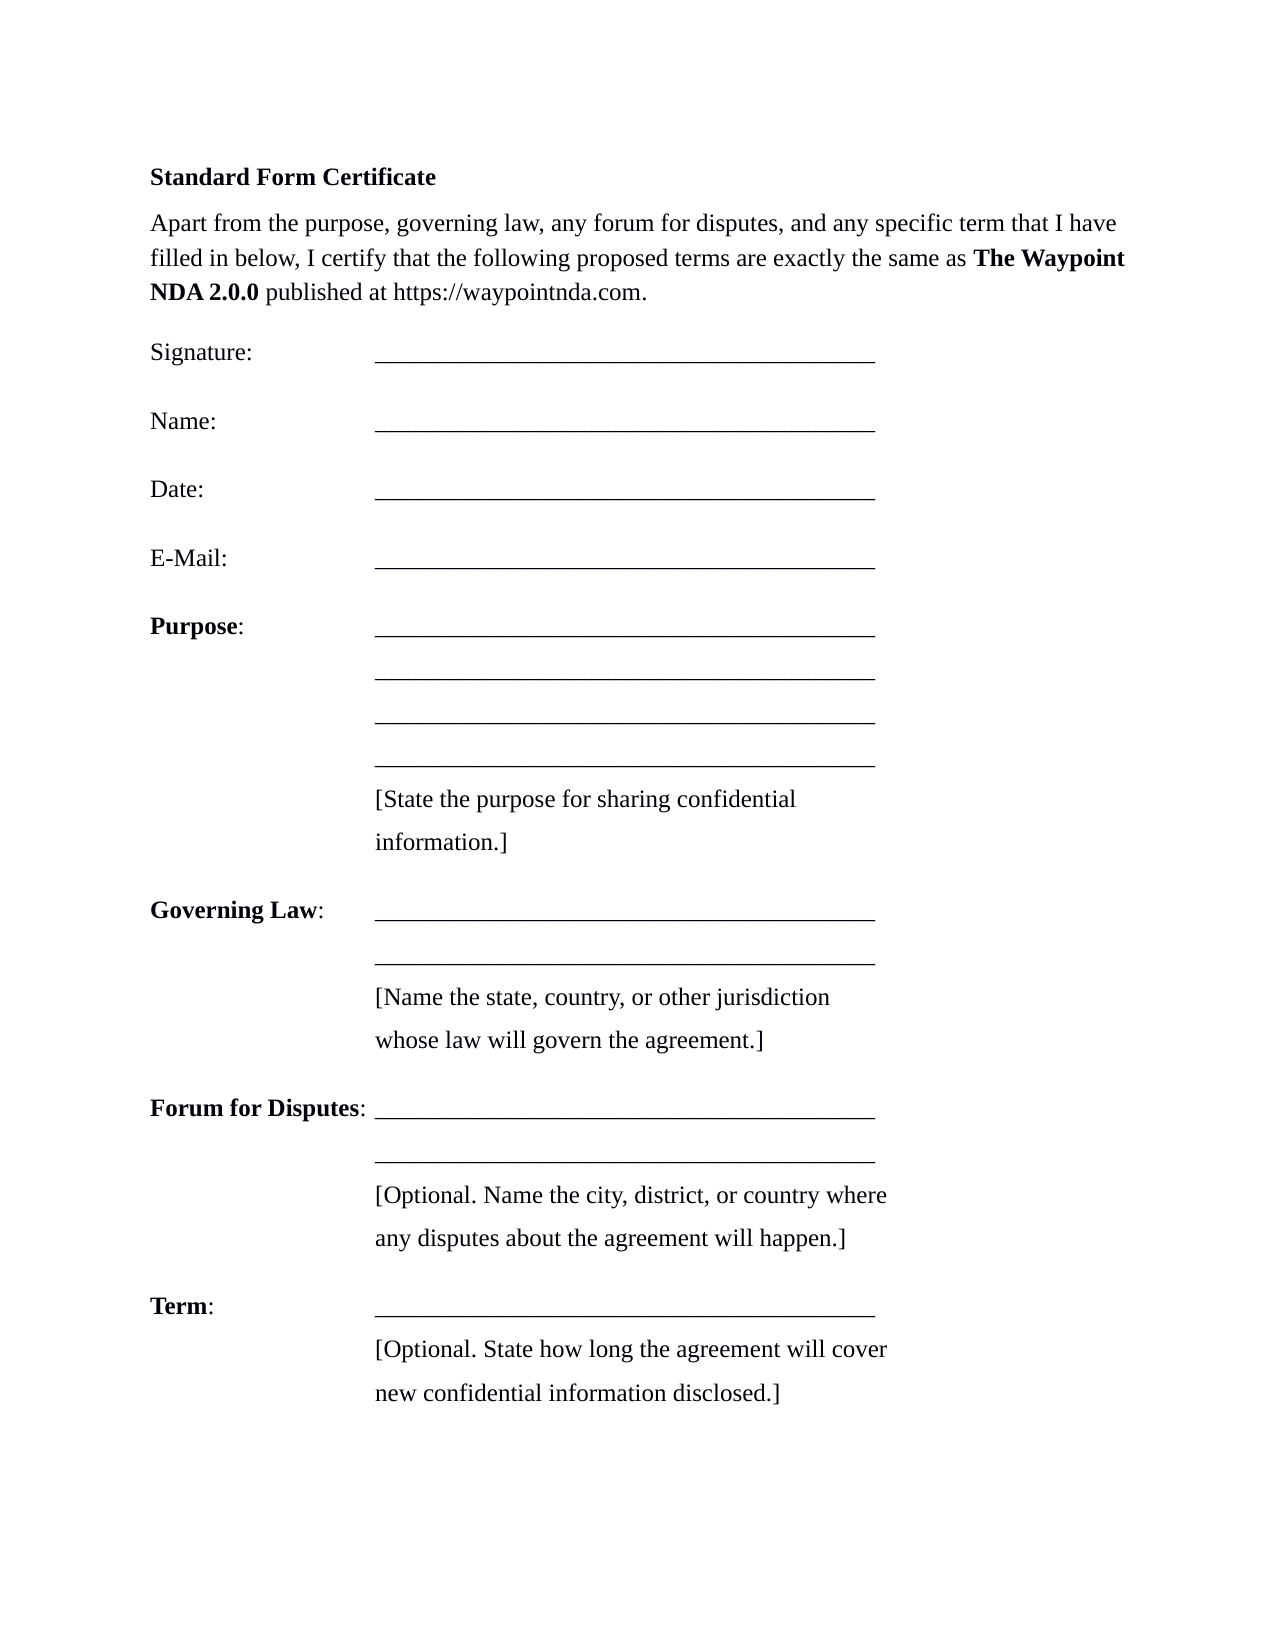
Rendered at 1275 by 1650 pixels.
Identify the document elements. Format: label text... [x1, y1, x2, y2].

text E-Mail: ________________________________________ [150, 543, 1125, 572]
text Purpose: ________________________________________ ________________________________________ ________________________________________ ________________________________________ [State the purpose for sharing confidential information.] [150, 611, 900, 856]
text Term: ________________________________________ [Optional. State how long the agreement will cover new confidential information disclosed.] [150, 1291, 900, 1406]
text Forum for Disputes: ________________________________________ ________________________________________ [Optional. Name the city, district, or country where any disputes about the agreement will happen.] [150, 1093, 900, 1252]
text Governing Law: ________________________________________ ________________________________________ [Name the state, country, or other jurisdiction whose law will govern the agreement.] [150, 896, 900, 1054]
text Name: ________________________________________ [150, 406, 1125, 434]
text Standard Form Certificate [150, 162, 1125, 191]
text Date: ________________________________________ [150, 474, 1125, 503]
text Apart from the purpose, governing law, any forum for disputes, and any specific term that I have filled in below, I certify that the following proposed terms are exactly the same as The Waypoint NDA 2.0.0 published at https://waypointnda.com. [150, 208, 1125, 306]
text Signature: ________________________________________ [150, 337, 1125, 366]
